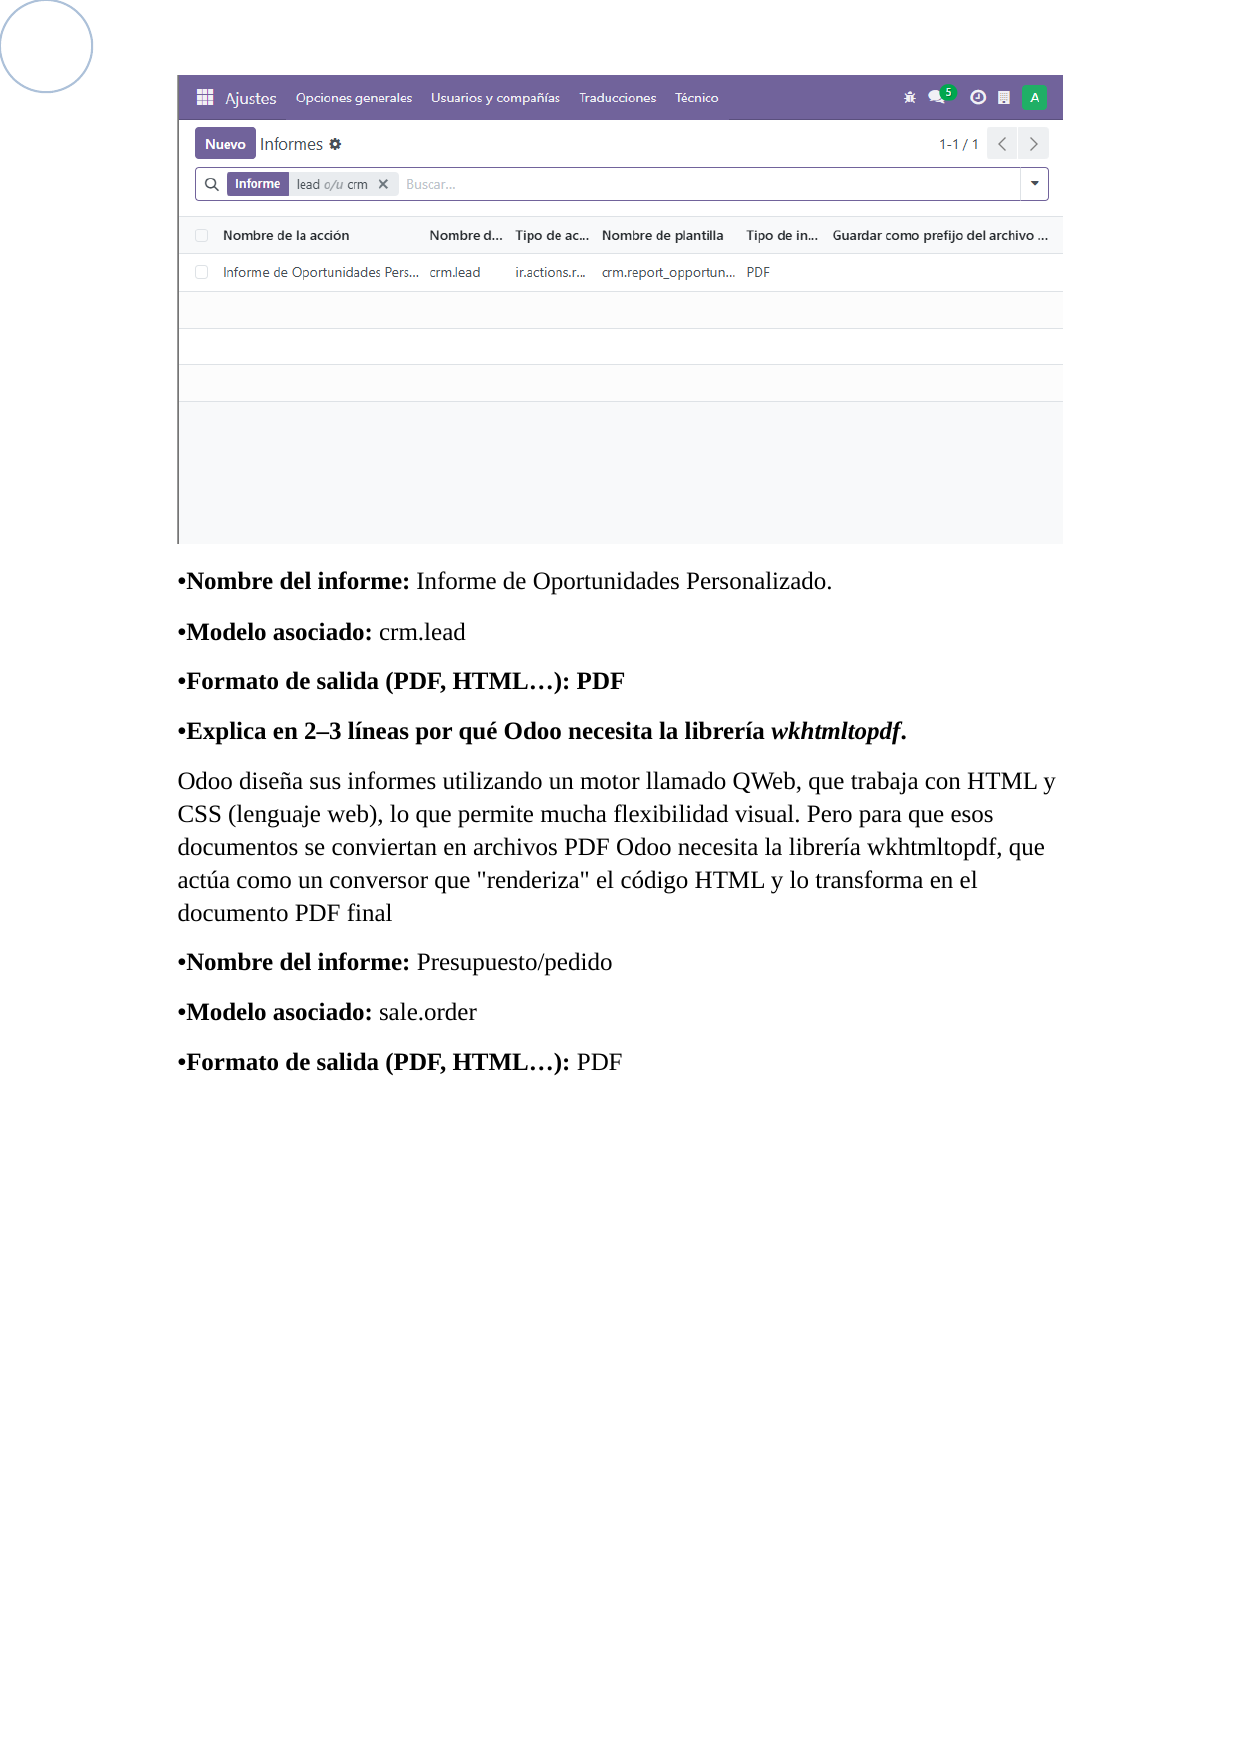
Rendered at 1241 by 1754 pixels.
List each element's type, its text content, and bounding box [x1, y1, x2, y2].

text •Formato de salida (PDF, HTML…): PDF [177, 1047, 1063, 1076]
text •Modelo asociado: crm.lead [177, 617, 1063, 645]
text •Formato de salida (PDF, HTML…): PDF [177, 666, 1063, 695]
text Odoo diseña sus informes utilizando un motor llamado QWeb, que trabaja con HTML y CSS (lenguaje web), lo que permite mucha flexibilidad visual. Pero para que esos documentos se conviertan en archivos PDF Odoo necesita la librería wkhtmltopdf, que actúa como un conversor que "renderiza" el código HTML y lo transforma en el documento PDF final [177, 766, 1063, 927]
text •Modelo asociado: sale.order [177, 997, 1063, 1026]
text •Nombre del informe: Informe de Oportunidades Personalizado. [177, 565, 1063, 596]
text •Explica en 2–3 líneas por qué Odoo necesita la librería wkhtmltopdf. [177, 716, 1063, 745]
text •Nombre del informe: Presupuesto/pedido [177, 947, 1063, 976]
